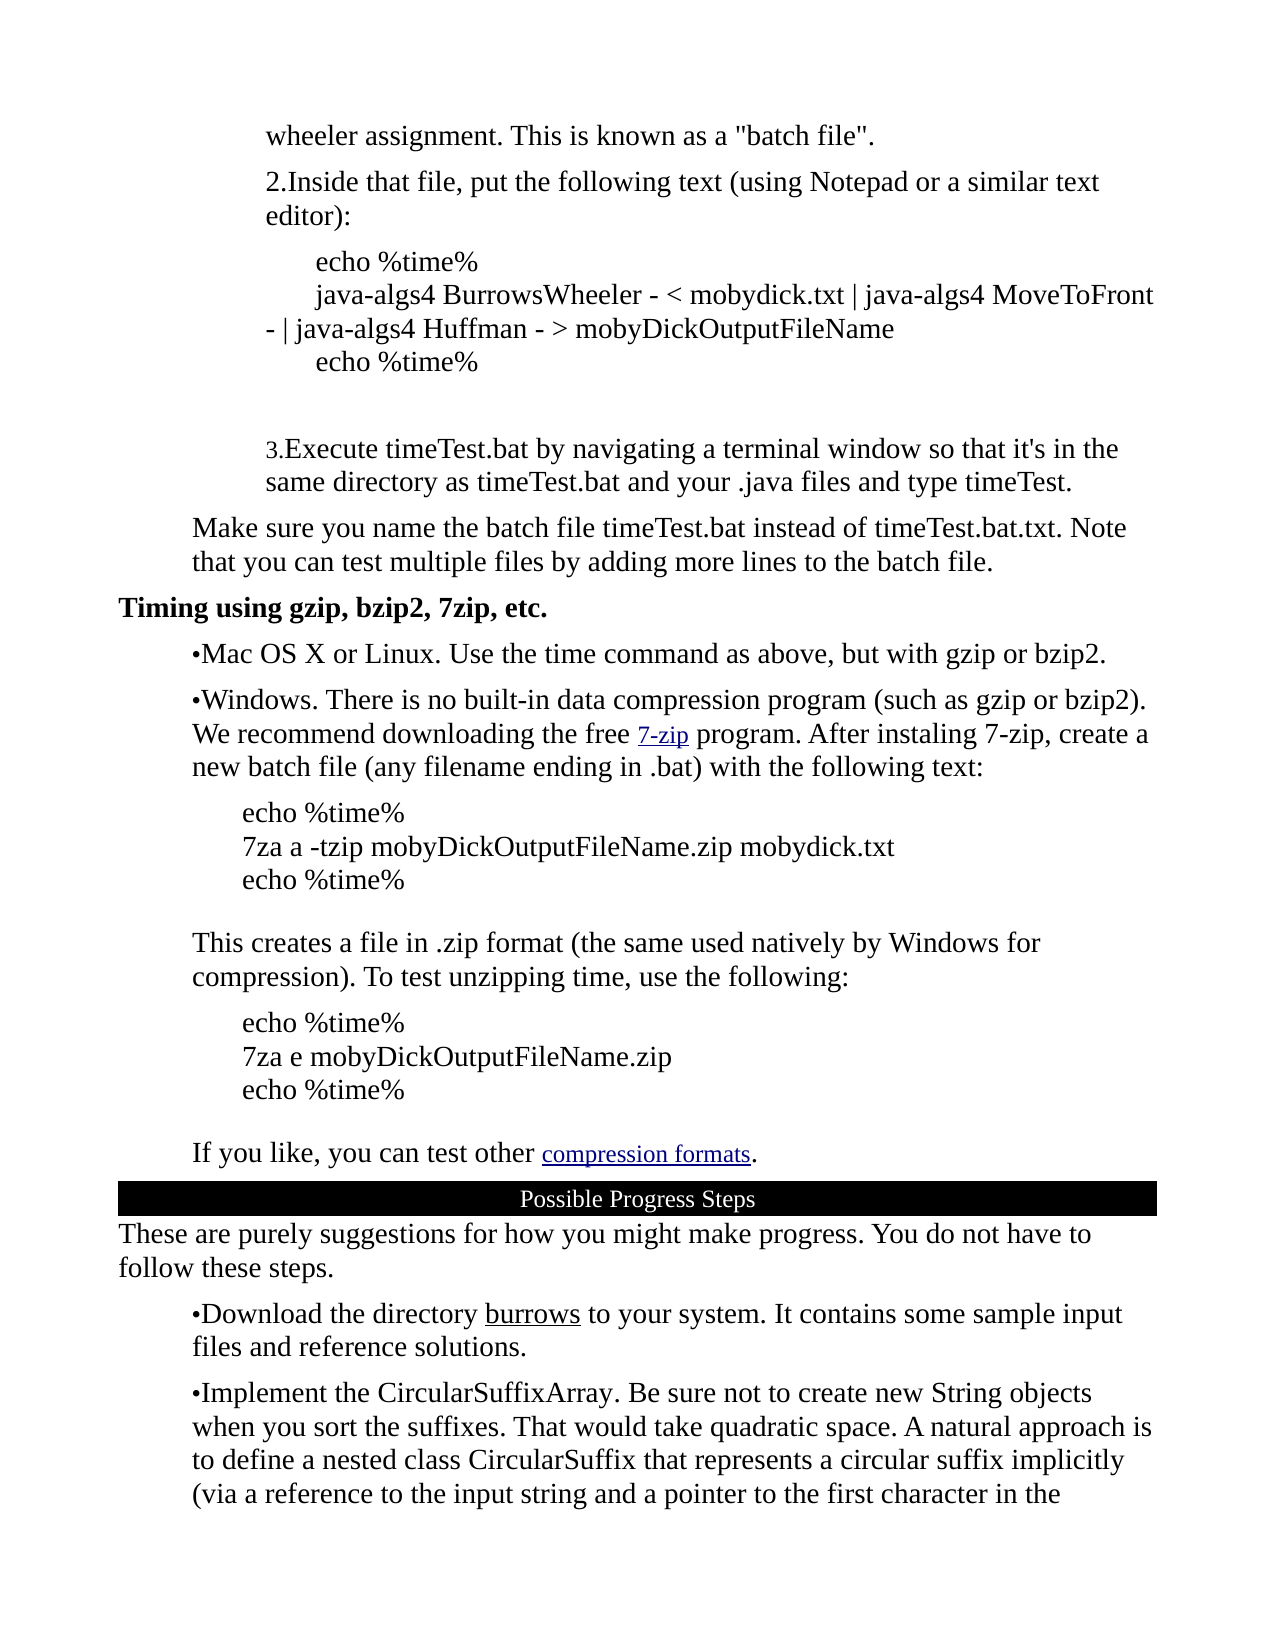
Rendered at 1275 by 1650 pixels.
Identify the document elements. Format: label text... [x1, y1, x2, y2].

text Timing using gzip, bzip2, 7zip, etc. [118, 590, 1157, 624]
list Make sure you name the batch file timeTest.bat instead of timeTest.bat.txt. Note that you can test multiple files by adding more lines to the batch file. [118, 511, 1157, 578]
list echo %time% [118, 344, 1157, 378]
list Mac OS X or Linux. Use the time command as above, but with gzip or bzip2. [118, 636, 1157, 670]
text These are purely suggestions for how you might make progress. You do not have to follow these steps. [118, 1216, 1157, 1283]
list Implement the CircularSuffixArray. Be sure not to create new String objects when you sort the suffixes. That would take quadratic space. A natural approach is to define a nested class CircularSuffix that represents a circular suffix implicitly (via a reference to the input string and a pointer to the first character in the [118, 1375, 1157, 1509]
list echo %time% [118, 862, 1157, 896]
list Execute timeTest.bat by navigating a terminal window so that it's in the same directory as timeTest.bat and your .java files and type timeTest. [118, 431, 1157, 498]
list Windows. There is no built-in data compression program (such as gzip or bzip2). We recommend downloading the free 7-zip program. After instaling 7-zip, create a new batch file (any filename ending in .bat) with the following text: [118, 682, 1157, 783]
list 7za a -tzip mobyDickOutputFileName.zip mobydick.txt [118, 829, 1157, 862]
list This creates a file in .zip format (the same used natively by Windows for compression). To test unzipping time, use the following: [118, 926, 1157, 993]
list 7za e mobyDickOutputFileName.zip [118, 1039, 1157, 1072]
list Download the directory burrows to your system. It contains some sample input files and reference solutions. [118, 1296, 1157, 1363]
list If you like, you can test other compression formats. [118, 1135, 1157, 1169]
list echo %time% [118, 244, 1157, 277]
list Inside that file, put the following text (using Notepad or a similar text editor): [118, 164, 1157, 231]
list echo %time% [118, 795, 1157, 829]
list java-algs4 BurrowsWheeler - < mobydick.txt | java-algs4 MoveToFront - | java-algs4 Huffman - > mobyDickOutputFileName [118, 277, 1157, 344]
list wheeler assignment. This is known as a "batch file". [118, 118, 1157, 152]
list echo %time% [118, 1072, 1157, 1106]
list echo %time% [118, 1005, 1157, 1039]
table_header Possible Progress Steps [118, 1181, 1157, 1216]
